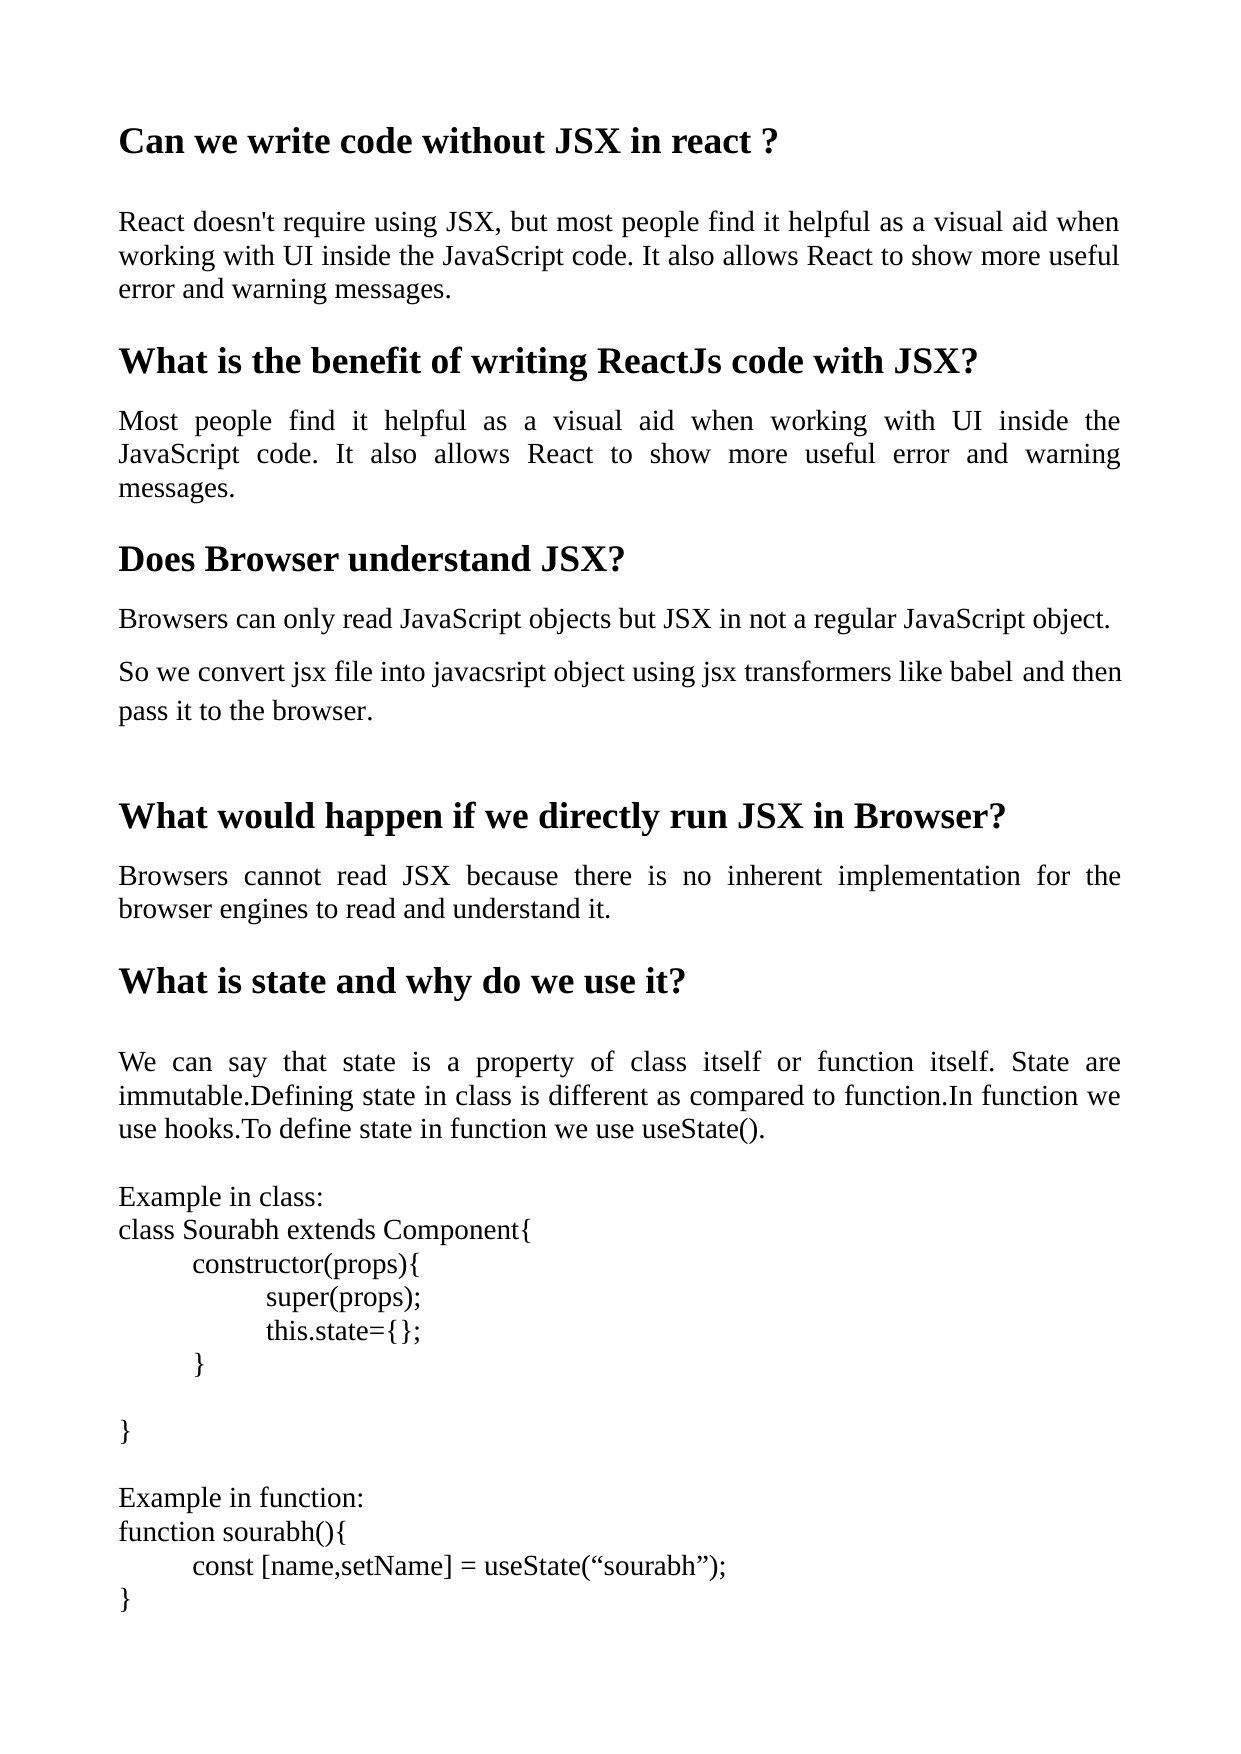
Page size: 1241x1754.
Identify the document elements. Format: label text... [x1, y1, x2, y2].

text Browsers cannot read JSX because there is no inherent implementation for the browser engines to read and understand it. [118, 858, 1122, 925]
text } [118, 1413, 1122, 1447]
text super(props); [118, 1279, 1122, 1313]
text const [name,setName] = useState(“sourabh”); [118, 1548, 1122, 1581]
text constructor(props){ [118, 1246, 1122, 1279]
text class Sourabh extends Component{ [118, 1212, 1122, 1246]
text We can say that state is a property of class itself or function itself. State are immutable.Defining state in class is different as compared to function.In function we use hooks.To define state in function we use useState(). [118, 1044, 1122, 1145]
text React doesn't require using JSX, but most people find it helpful as a visual aid when working with UI inside the JavaScript code. It also allows React to show more useful error and warning messages. [118, 204, 1122, 305]
text Can we write code without JSX in react ? [118, 118, 1122, 161]
text What is state and why do we use it? [118, 958, 1122, 1001]
text So we convert jsx file into javacsript object using jsx transformers like babel and then pass it to the browser. [118, 654, 1122, 726]
text Browsers can only read JavaScript objects but JSX in not a regular JavaScript object. [118, 601, 1122, 634]
text Does Browser understand JSX? [118, 537, 1122, 580]
text } [118, 1581, 1122, 1615]
text } [118, 1346, 1122, 1380]
text What would happen if we directly run JSX in Browser? [118, 793, 1122, 837]
text Most people find it helpful as a visual aid when working with UI inside the JavaScript code. It also allows React to show more useful error and warning messages. [118, 403, 1122, 503]
text What is the benefit of writing ReactJs code with JSX? [118, 338, 1122, 382]
text Example in class: [118, 1179, 1122, 1212]
text function sourabh(){ [118, 1514, 1122, 1548]
text Example in function: [118, 1481, 1122, 1514]
text this.state={}; [118, 1313, 1122, 1346]
